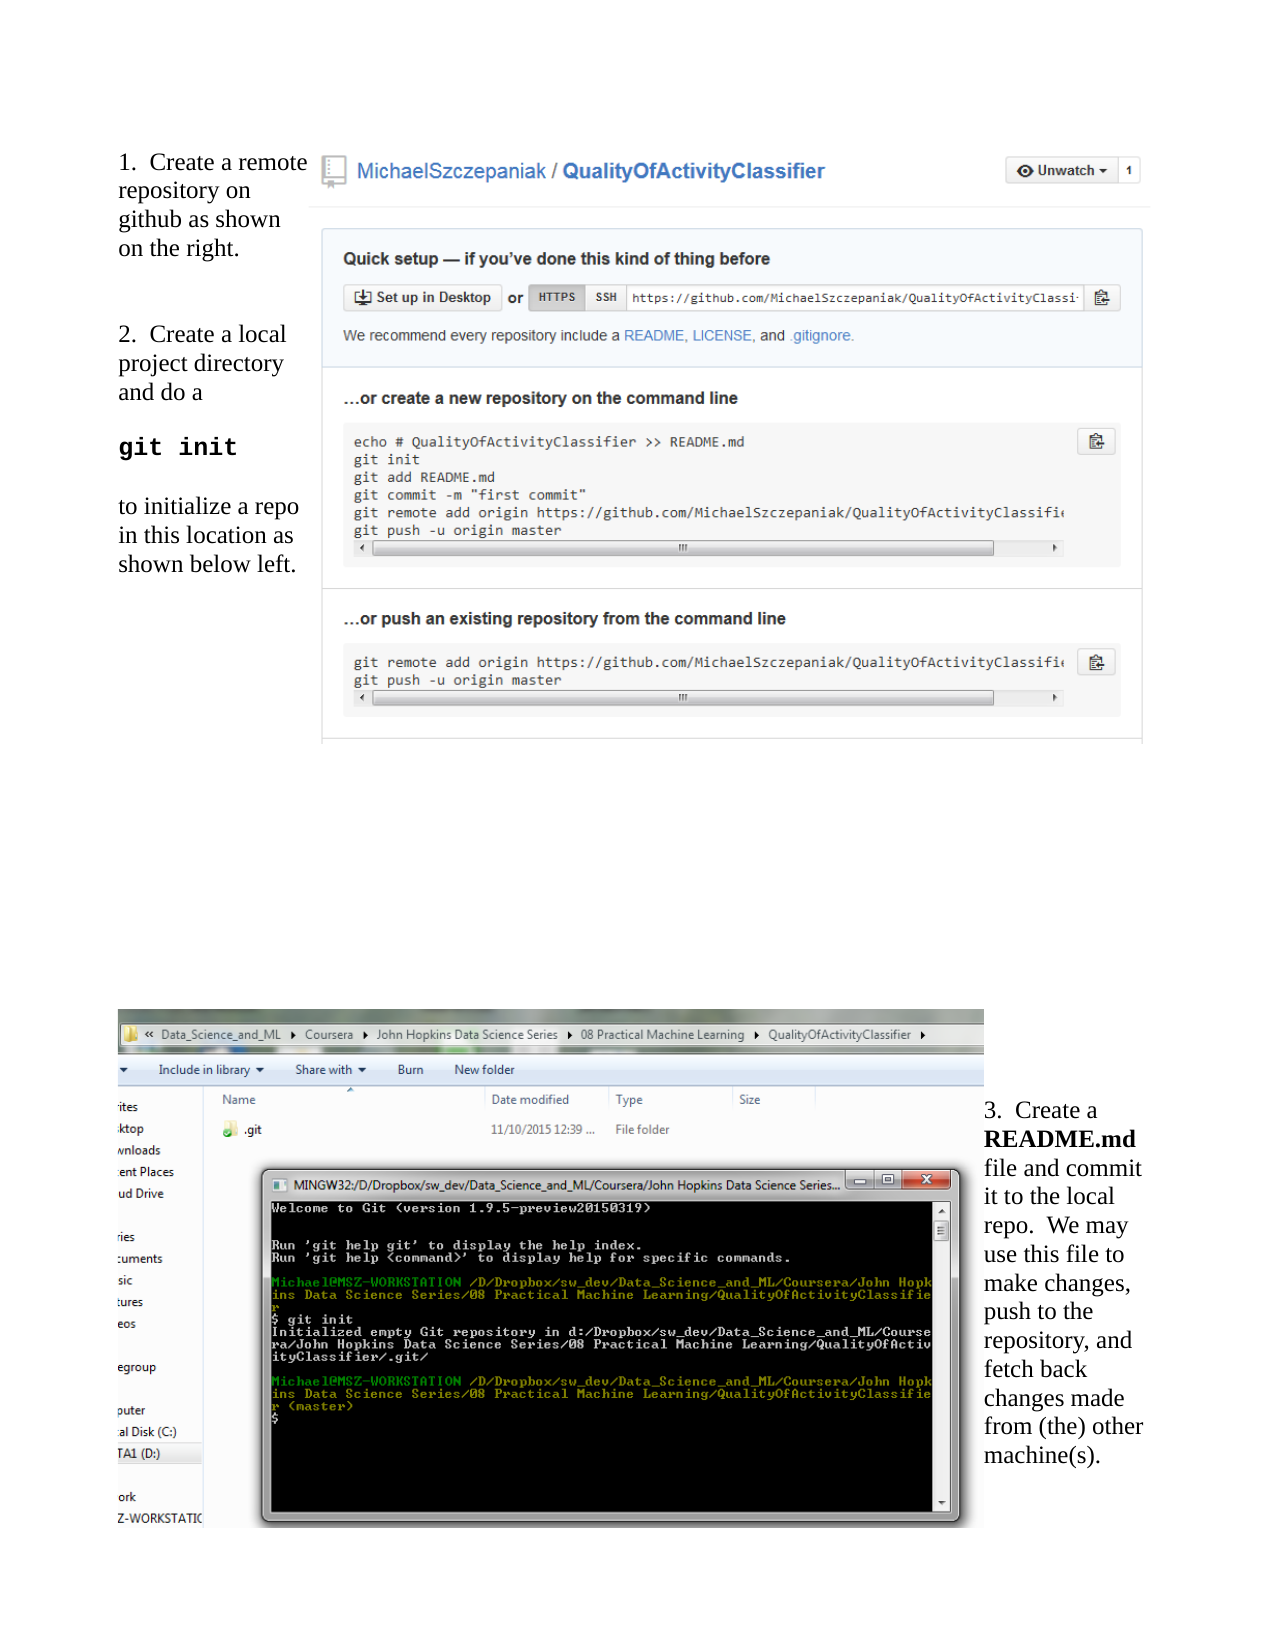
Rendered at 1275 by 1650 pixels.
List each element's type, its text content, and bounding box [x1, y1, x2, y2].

text 1. Create a remote repository on github as shown on the right. [118, 147, 308, 262]
picture [117, 1009, 984, 1528]
text to initialize a repo in this location as shown below left. [118, 491, 308, 578]
text 3. Create a README.md file and commit it to the local repo. We may use this file to make changes, push to the repository, and fetch back changes made from (the) other machine(s). [984, 1095, 1157, 1469]
picture [308, 144, 1151, 744]
text git init [118, 434, 308, 463]
text 2. Create a local project directory and do a [118, 319, 308, 406]
text [1151, 434, 1157, 463]
